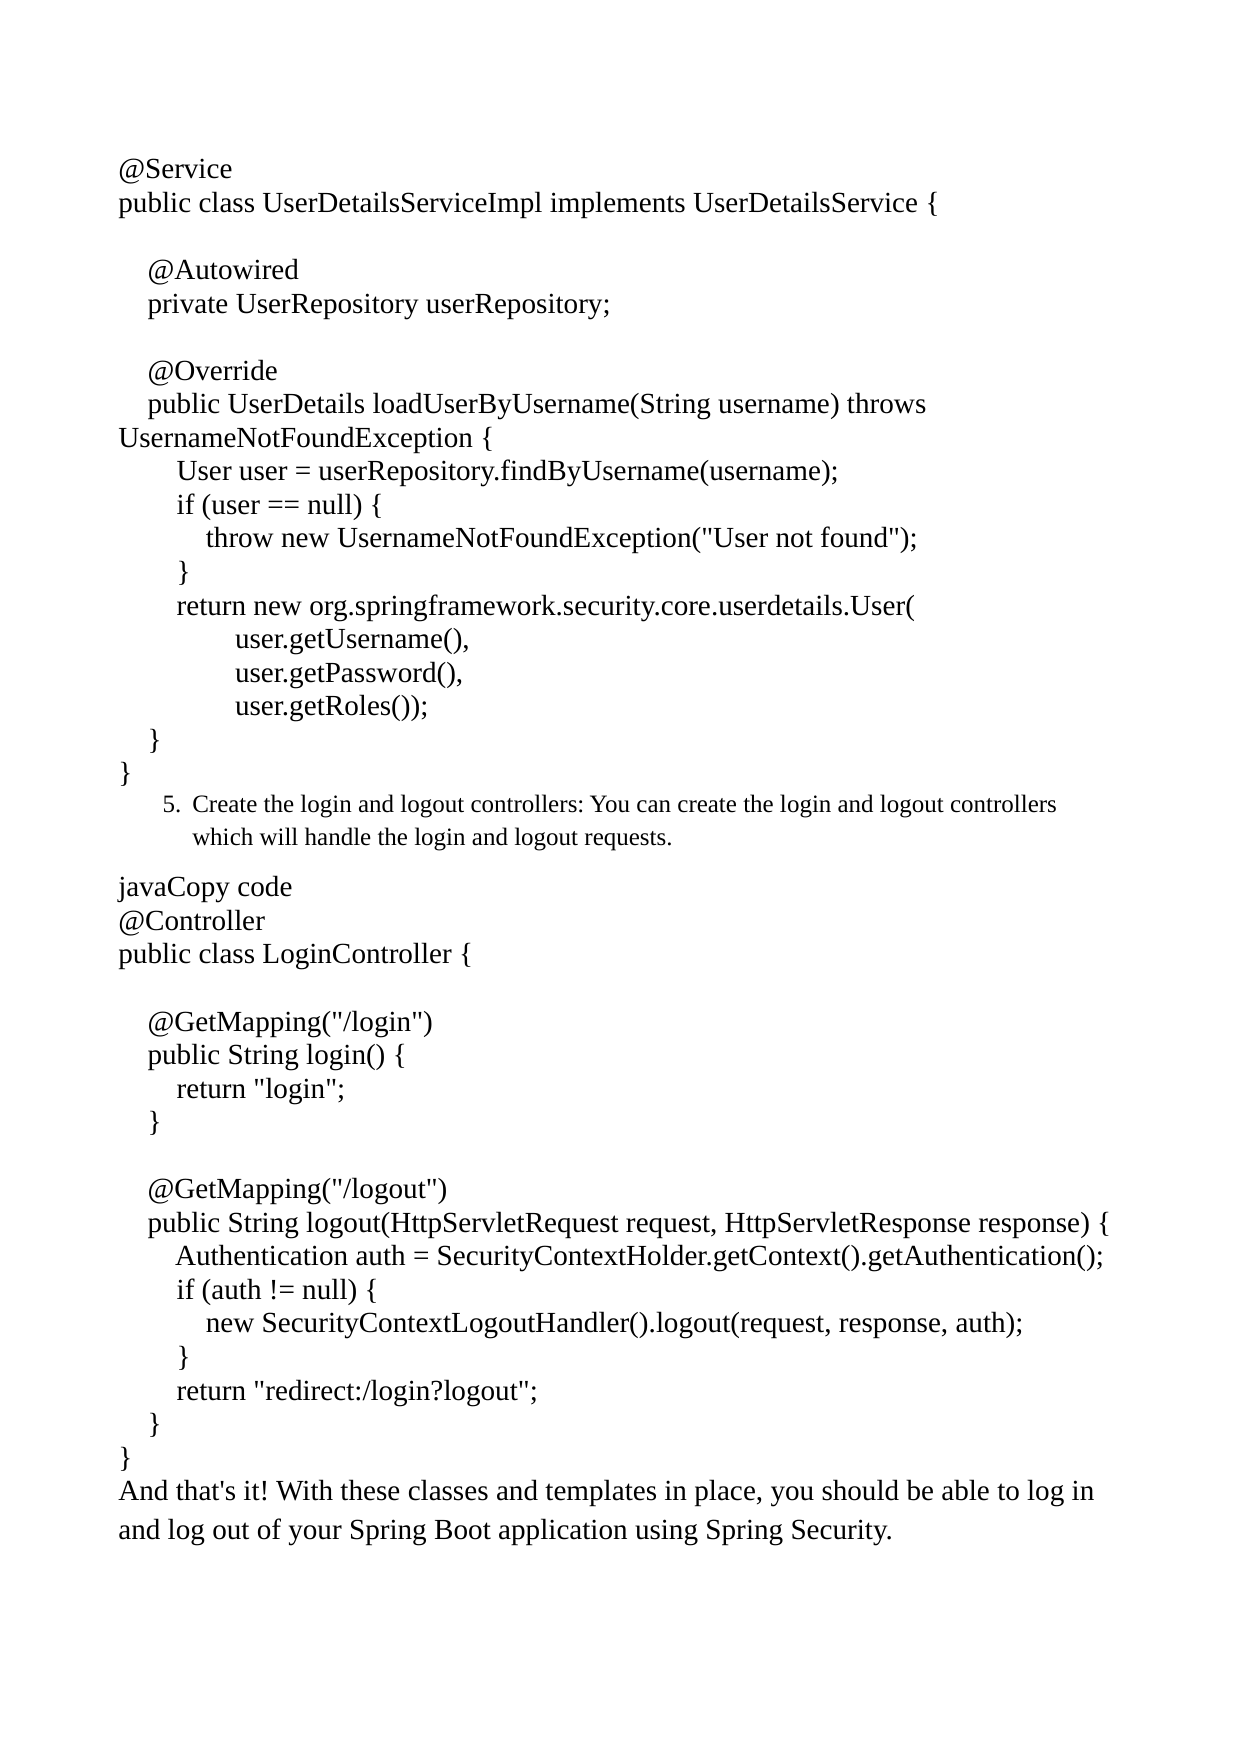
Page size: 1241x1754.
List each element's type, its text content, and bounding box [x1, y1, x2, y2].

text javaCopy code [118, 869, 1122, 903]
text user.getRoles()); [118, 688, 1122, 722]
text @Autowired [118, 252, 1122, 286]
text throw new UsernameNotFoundException("User not found"); [118, 521, 1122, 554]
text user.getPassword(), [118, 655, 1122, 688]
text user.getUsername(), [118, 621, 1122, 655]
text public UserDetails loadUserByUsername(String username) throws UsernameNotFoundException { [118, 386, 1122, 453]
text @Override [118, 353, 1122, 386]
text public class LoginController { [118, 937, 1122, 970]
text public String login() { [118, 1037, 1122, 1071]
text } [118, 1104, 1122, 1138]
text @Service [118, 152, 1122, 185]
text return "redirect:/login?logout"; [118, 1373, 1122, 1406]
text And that's it! With these classes and templates in place, you should be able to log in and log out of your Spring Boot application using Spring Security. [118, 1473, 1122, 1545]
text } [118, 755, 1122, 789]
text return "login"; [118, 1071, 1122, 1104]
text public String logout(HttpServletRequest request, HttpServletResponse response) { [118, 1205, 1122, 1238]
text } [118, 1406, 1122, 1440]
list Create the login and logout controllers: You can create the login and logout controllers which will handle the login and logout requests. [162, 789, 1122, 851]
text } [118, 1440, 1122, 1473]
text } [118, 1339, 1122, 1373]
text new SecurityContextLogoutHandler().logout(request, response, auth); [118, 1306, 1122, 1339]
text private UserRepository userRepository; [118, 286, 1122, 319]
text if (user == null) { [118, 487, 1122, 521]
text return new org.springframework.security.core.userdetails.User( [118, 588, 1122, 621]
text @GetMapping("/logout") [118, 1171, 1122, 1205]
text if (auth != null) { [118, 1272, 1122, 1306]
text public class UserDetailsServiceImpl implements UserDetailsService { [118, 185, 1122, 219]
text Authentication auth = SecurityContextHolder.getContext().getAuthentication(); [118, 1238, 1122, 1272]
text @GetMapping("/login") [118, 1004, 1122, 1037]
text } [118, 722, 1122, 755]
text } [118, 554, 1122, 588]
text User user = userRepository.findByUsername(username); [118, 453, 1122, 487]
text @Controller [118, 903, 1122, 937]
